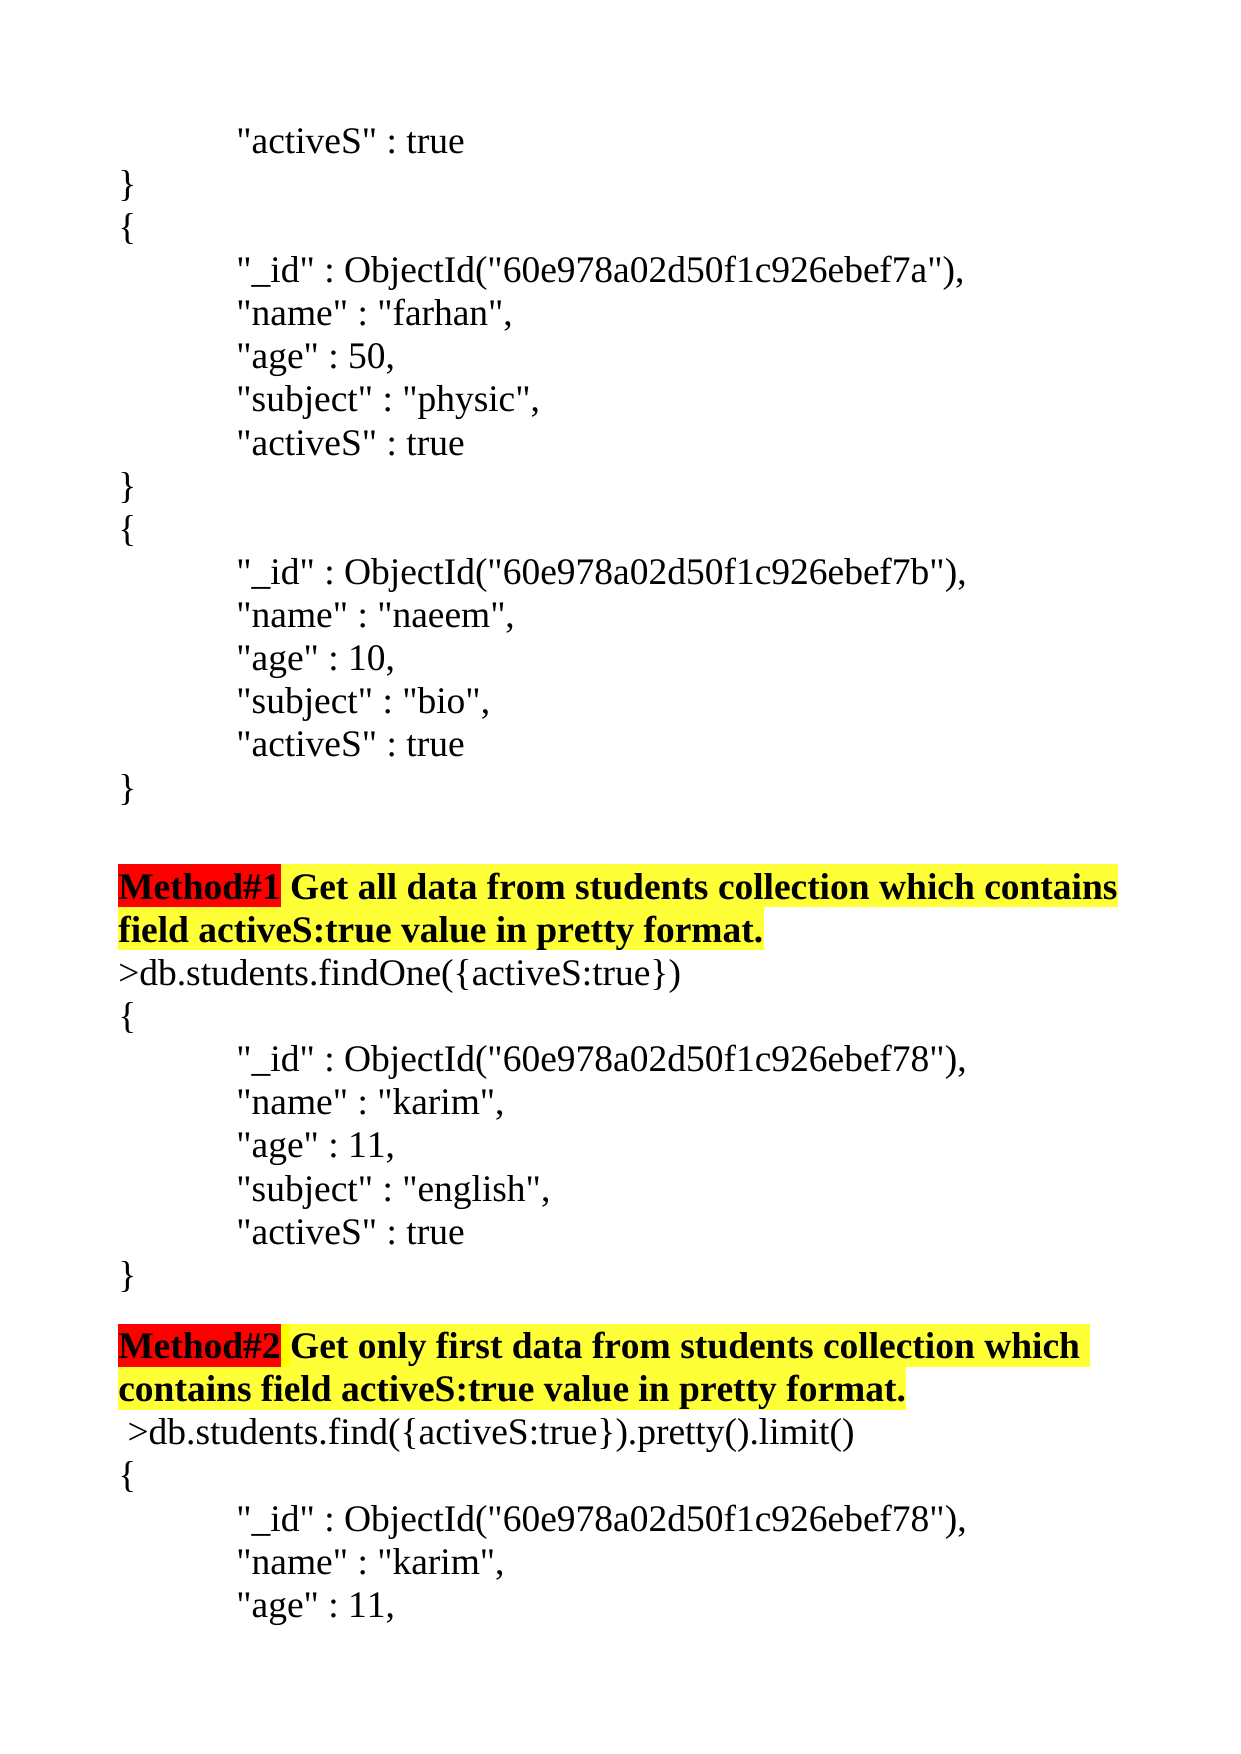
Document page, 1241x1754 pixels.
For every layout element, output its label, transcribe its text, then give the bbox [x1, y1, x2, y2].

text "name" : "farhan", [118, 291, 1122, 334]
text Method#2 Get only first data from students collection which contains field activeS:true value in pretty format. [118, 1323, 1122, 1410]
text "name" : "karim", [118, 1080, 1122, 1123]
text "activeS" : true [118, 1209, 1122, 1252]
text "age" : 11, [118, 1582, 1122, 1625]
text } [118, 1252, 1122, 1295]
text { [118, 1453, 1122, 1496]
text "_id" : ObjectId("60e978a02d50f1c926ebef78"), [118, 1496, 1122, 1539]
text "activeS" : true [118, 420, 1122, 463]
text "name" : "karim", [118, 1539, 1122, 1582]
text "activeS" : true [118, 118, 1122, 161]
text "subject" : "bio", [118, 679, 1122, 722]
text "subject" : "physic", [118, 377, 1122, 420]
text "age" : 50, [118, 334, 1122, 377]
text "age" : 10, [118, 636, 1122, 679]
text "_id" : ObjectId("60e978a02d50f1c926ebef7a"), [118, 247, 1122, 291]
text Method#1 Get all data from students collection which contains field activeS:true value in pretty format. [118, 864, 1122, 950]
text "_id" : ObjectId("60e978a02d50f1c926ebef78"), [118, 1037, 1122, 1080]
text "subject" : "english", [118, 1166, 1122, 1209]
text } [118, 463, 1122, 506]
text { [118, 204, 1122, 247]
text { [118, 993, 1122, 1037]
text "name" : "naeem", [118, 592, 1122, 636]
text "activeS" : true [118, 722, 1122, 765]
text "age" : 11, [118, 1123, 1122, 1166]
text >db.students.find({activeS:true}).pretty().limit() [118, 1410, 1122, 1453]
text } [118, 161, 1122, 204]
text } [118, 765, 1122, 808]
text "_id" : ObjectId("60e978a02d50f1c926ebef7b"), [118, 549, 1122, 592]
text >db.students.findOne({activeS:true}) [118, 950, 1122, 993]
text { [118, 506, 1122, 549]
